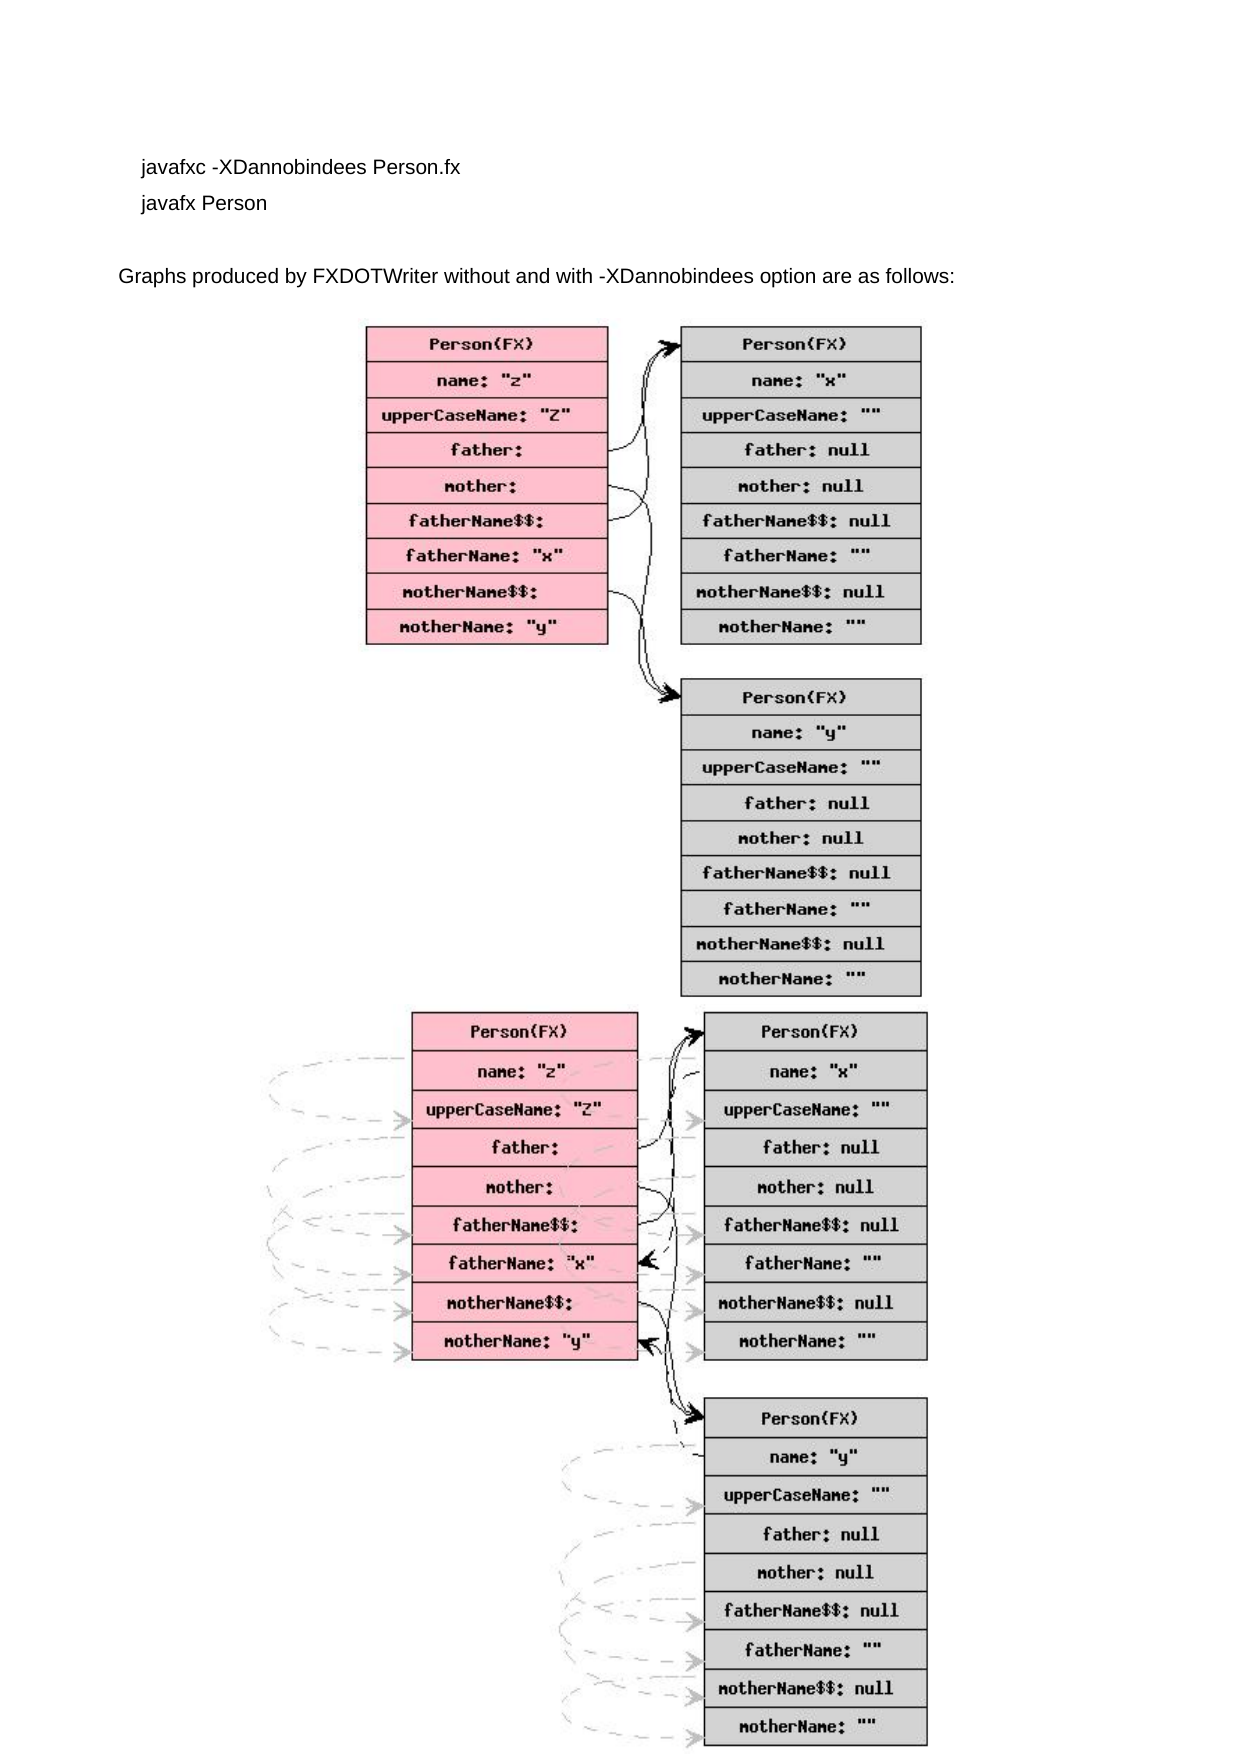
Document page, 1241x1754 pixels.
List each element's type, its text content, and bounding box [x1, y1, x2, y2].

text Graphs produced by FXDOTWriter without and with -XDannobindees option are as follows: [118, 264, 1122, 288]
text javafx Person [118, 191, 1122, 215]
picture [260, 318, 935, 1754]
text javafxc -XDannobindees Person.fx [118, 154, 1122, 178]
